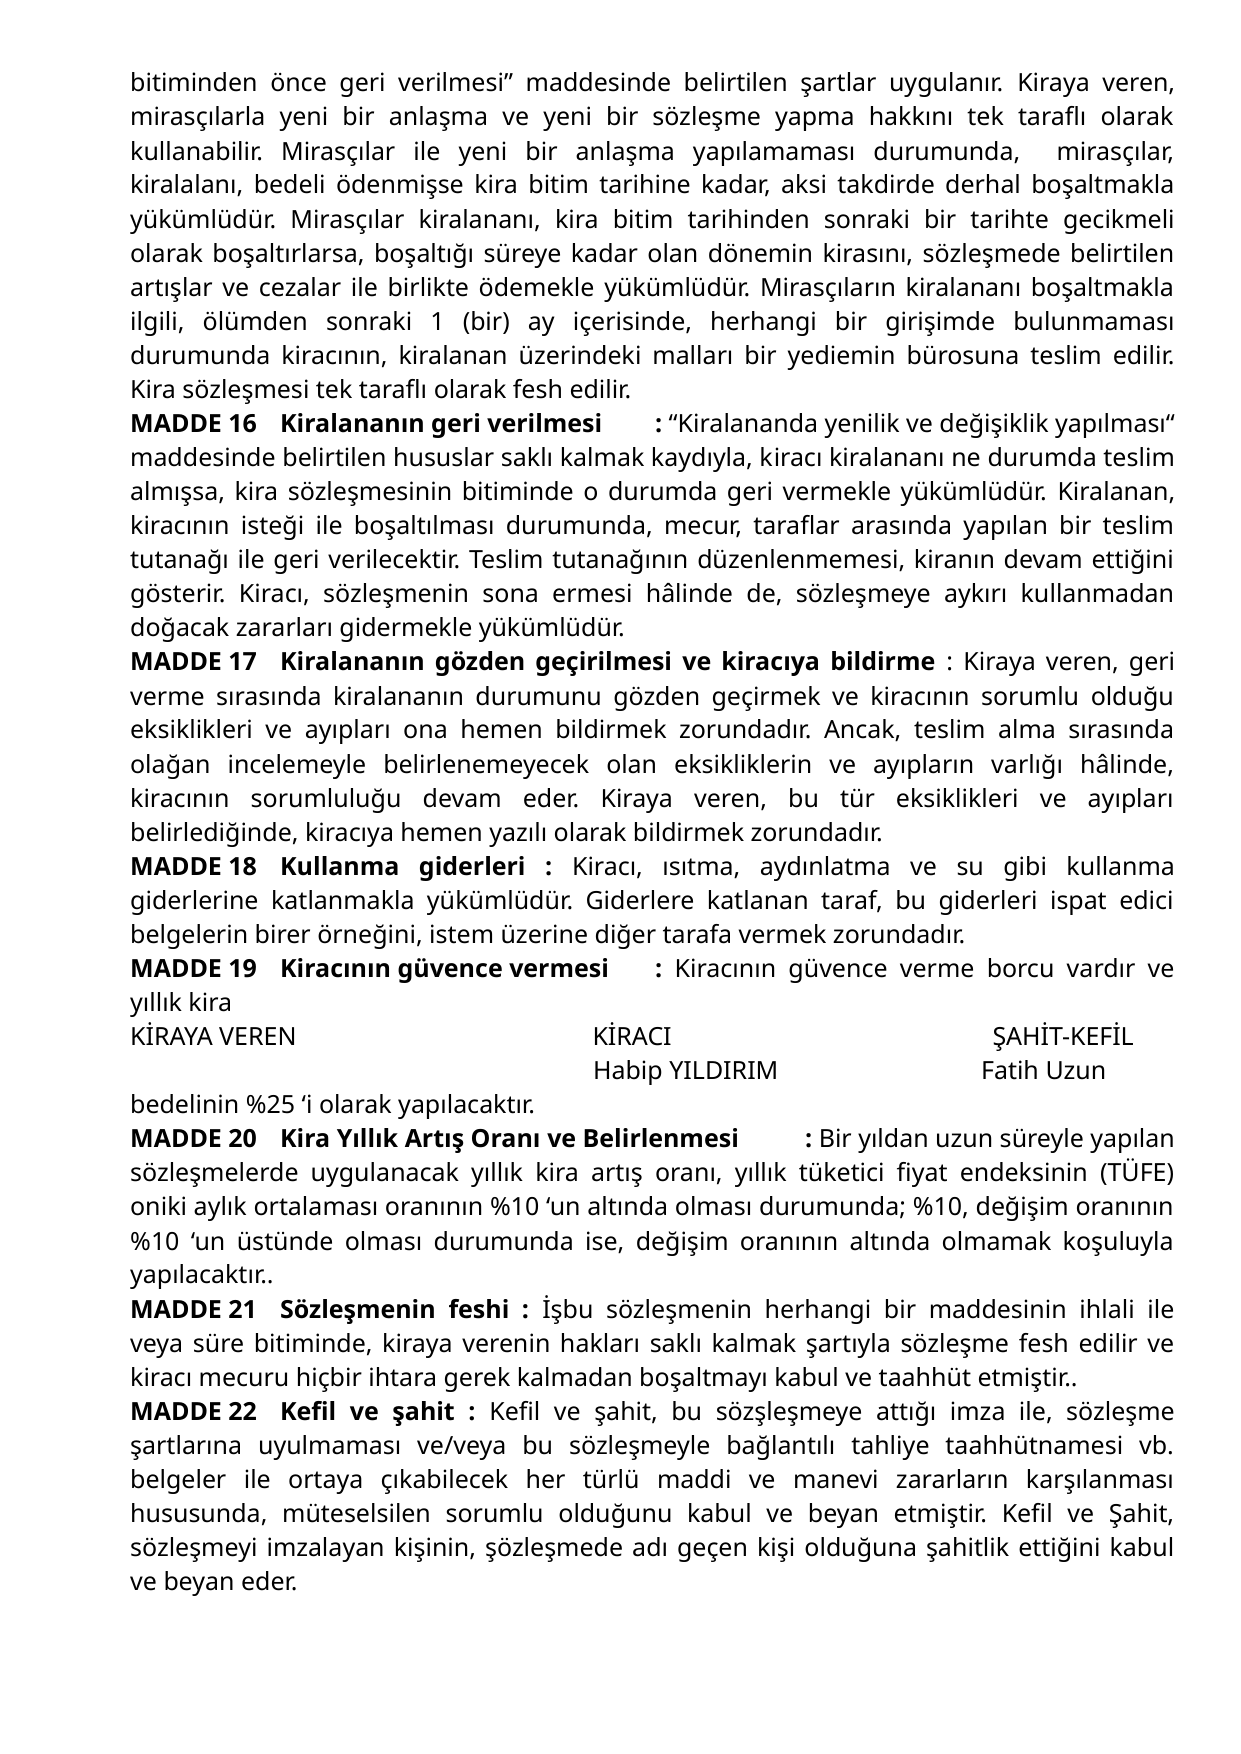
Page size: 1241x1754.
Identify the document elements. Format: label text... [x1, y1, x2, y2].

text bitiminden önce geri verilmesi” maddesinde belirtilen şartlar uygulanır. Kiraya veren, mirasçılarla yeni bir anlaşma ve yeni bir sözleşme yapma hakkını tek taraflı olarak kullanabilir. Mirasçılar ile yeni bir anlaşma yapılamaması durumunda, mirasçılar, kiralalanı, bedeli ödenmişse kira bitim tarihine kadar, aksi takdirde derhal boşaltmakla yükümlüdür. Mirasçılar kiralananı, kira bitim tarihinden sonraki bir tarihte gecikmeli olarak boşaltırlarsa, boşaltığı süreye kadar olan dönemin kirasını, sözleşmede belirtilen artışlar ve cezalar ile birlikte ödemekle yükümlüdür. Mirasçıların kiralananı boşaltmakla ilgili, ölümden sonraki 1 (bir) ay içerisinde, herhangi bir girişimde bulunmaması durumunda kiracının, kiralanan üzerindeki malları bir yediemin bürosuna teslim edilir. Kira sözleşmesi tek taraflı olarak fesh edilir. [130, 65, 1175, 406]
text MADDE 19 Kiracının güvence vermesi : Kiracının güvence verme borcu vardır ve yıllık kira [130, 951, 1175, 1019]
text MADDE 18 Kullanma giderleri : Kiracı, ısıtma, aydınlatma ve su gibi kullanma giderlerine katlanmakla yükümlüdür. Giderlere katlanan taraf, bu giderleri ispat edici belgelerin birer örneğini, istem üzerine diğer tarafa vermek zorundadır. [130, 848, 1175, 951]
text bedelinin %25 ‘i olarak yapılacaktır. [130, 1087, 1175, 1121]
text KİRAYA VEREN KİRACI ŞAHİT-KEFİL [130, 1019, 1175, 1053]
text MADDE 17 Kiralananın gözden geçirilmesi ve kiracıya bildirme : Kiraya veren, geri verme sırasında kiralananın durumunu gözden geçirmek ve kiracının sorumlu olduğu eksiklikleri ve ayıpları ona hemen bildirmek zorundadır. Ancak, teslim alma sırasında olağan incelemeyle belirlenemeyecek olan eksikliklerin ve ayıpların varlığı hâlinde, kiracının sorumluluğu devam eder. Kiraya veren, bu tür eksiklikleri ve ayıpları belirlediğinde, kiracıya hemen yazılı olarak bildirmek zorundadır. [130, 644, 1175, 848]
text MADDE 16 Kiralananın geri verilmesi : “Kiralananda yenilik ve değişiklik yapılması“ maddesinde belirtilen hususlar saklı kalmak kaydıyla, kiracı kiralananı ne durumda teslim almışsa, kira sözleşmesinin bitiminde o durumda geri vermekle yükümlüdür. Kiralanan, kiracının isteği ile boşaltılması durumunda, mecur, taraflar arasında yapılan bir teslim tutanağı ile geri verilecektir. Teslim tutanağının düzenlenmemesi, kiranın devam ettiğini gösterir. Kiracı, sözleşmenin sona ermesi hâlinde de, sözleşmeye aykırı kullanmadan doğacak zararları gidermekle yükümlüdür. [130, 406, 1175, 644]
text MADDE 21 Sözleşmenin feshi : İşbu sözleşmenin herhangi bir maddesinin ihlali ile veya süre bitiminde, kiraya verenin hakları saklı kalmak şartıyla sözleşme fesh edilir ve kiracı mecuru hiçbir ihtara gerek kalmadan boşaltmayı kabul ve taahhüt etmiştir.. [130, 1291, 1175, 1393]
text Habip YILDIRIM Fatih Uzun [130, 1053, 1175, 1087]
text MADDE 20 Kira Yıllık Artış Oranı ve Belirlenmesi : Bir yıldan uzun süreyle yapılan sözleşmelerde uygulanacak yıllık kira artış oranı, yıllık tüketici fiyat endeksinin (TÜFE) oniki aylık ortalaması oranının %10 ‘un altında olması durumunda; %10, değişim oranının %10 ‘un üstünde olması durumunda ise, değişim oranının altında olmamak koşuluyla yapılacaktır.. [130, 1121, 1175, 1291]
list MADDE 22 Kefil ve şahit : Kefil ve şahit, bu sözşleşmeye attığı imza ile, sözleşme şartlarına uyulmaması ve/veya bu sözleşmeyle bağlantılı tahliye taahhütnamesi vb. belgeler ile ortaya çıkabilecek her türlü maddi ve manevi zararların karşılanması hususunda, müteselsilen sorumlu olduğunu kabul ve beyan etmiştir. Kefil ve Şahit, sözleşmeyi imzalayan kişinin, şözleşmede adı geçen kişi olduğuna şahitlik ettiğini kabul ve beyan eder. [130, 1393, 1175, 1598]
